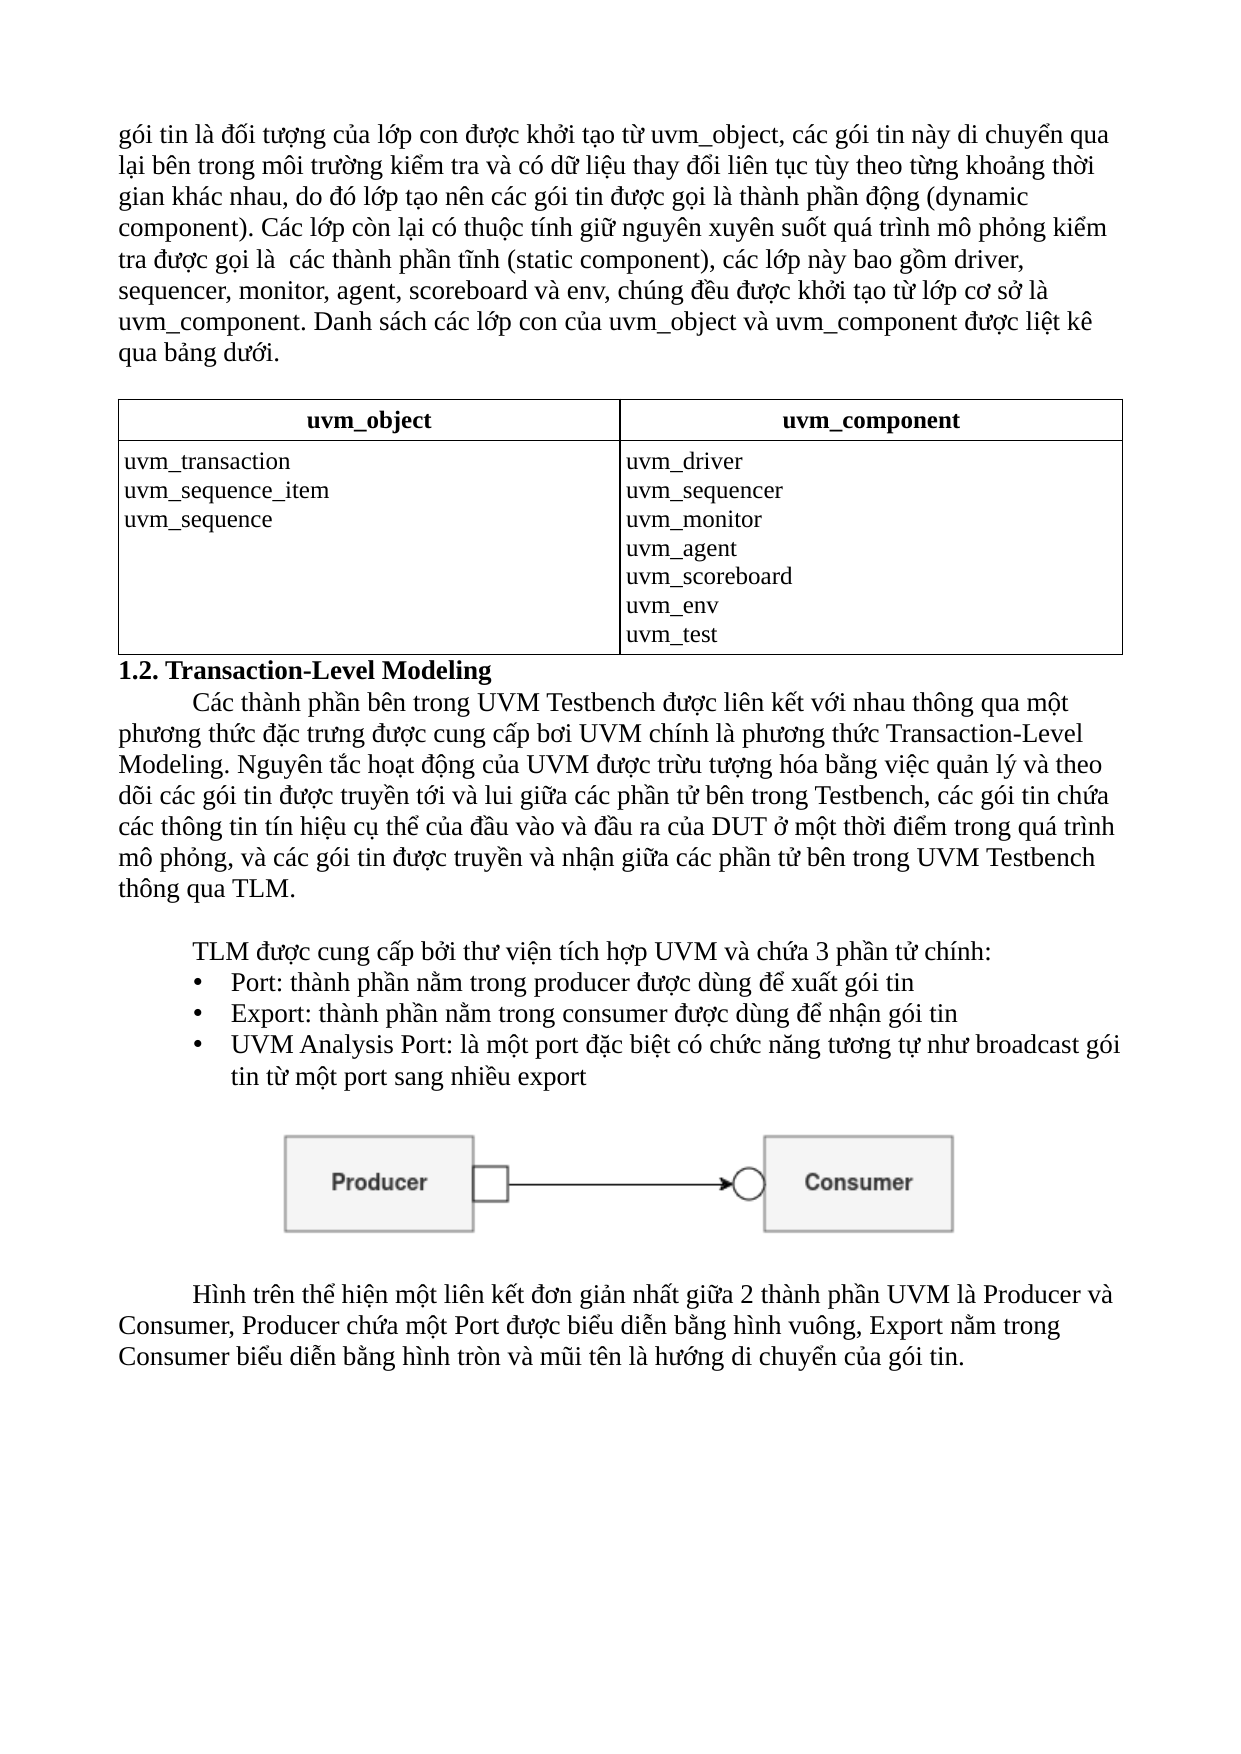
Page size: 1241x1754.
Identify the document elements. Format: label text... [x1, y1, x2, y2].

list Export: thành phần nằm trong consumer được dùng để nhận gói tin [193, 997, 1122, 1028]
table_header uvm_component [621, 400, 1122, 440]
list Port: thành phần nằm trong producer được dùng để xuất gói tin [193, 966, 1122, 997]
text gói tin là đối tượng của lớp con được khởi tạo từ uvm_object, các gói tin này di chuyển qua lại bên trong môi trường kiểm tra và có dữ liệu thay đổi liên tục tùy theo từng khoảng thời gian khác nhau, do đó lớp tạo nên các gói tin được gọi là thành phần động (dynamic component). Các lớp còn lại có thuộc tính giữ nguyên xuyên suốt quá trình mô phỏng kiểm tra được gọi là các thành phần tĩnh (static component), các lớp này bao gồm driver, sequencer, monitor, agent, scoreboard và env, chúng đều được khởi tạo từ lớp cơ sở là uvm_component. Danh sách các lớp con của uvm_object và uvm_component được liệt kê qua bảng dưới. [118, 118, 1122, 367]
list UVM Analysis Port: là một port đặc biệt có chức năng tương tự như broadcast gói tin từ một port sang nhiều export [193, 1028, 1122, 1091]
table_header uvm_object [119, 400, 619, 440]
table_cell uvm_driver uvm_sequencer uvm_monitor uvm_agent uvm_scoreboard uvm_env uvm_test [621, 441, 1122, 653]
text Các thành phần bên trong UVM Testbench được liên kết với nhau thông qua một phương thức đặc trưng được cung cấp bơi UVM chính là phương thức Transaction-Level Modeling. Nguyên tắc hoạt động của UVM được trừu tượng hóa bằng việc quản lý và theo dõi các gói tin được truyền tới và lui giữa các phần tử bên trong Testbench, các gói tin chứa các thông tin tín hiệu cụ thể của đầu vào và đầu ra của DUT ở một thời điểm trong quá trình mô phỏng, và các gói tin được truyền và nhận giữa các phần tử bên trong UVM Testbench thông qua TLM. [118, 686, 1122, 904]
text 1.2. Transaction-Level Modeling [118, 655, 1122, 686]
picture [271, 1122, 970, 1249]
text TLM được cung cấp bởi thư viện tích hợp UVM và chứa 3 phần tử chính: [118, 935, 1122, 966]
table_cell uvm_transaction uvm_sequence_item uvm_sequence [119, 441, 619, 653]
text Hình trên thể hiện một liên kết đơn giản nhất giữa 2 thành phần UVM là Producer và Consumer, Producer chứa một Port được biểu diễn bằng hình vuông, Export nằm trong Consumer biểu diễn bằng hình tròn và mũi tên là hướng di chuyển của gói tin. [118, 1122, 1122, 1371]
